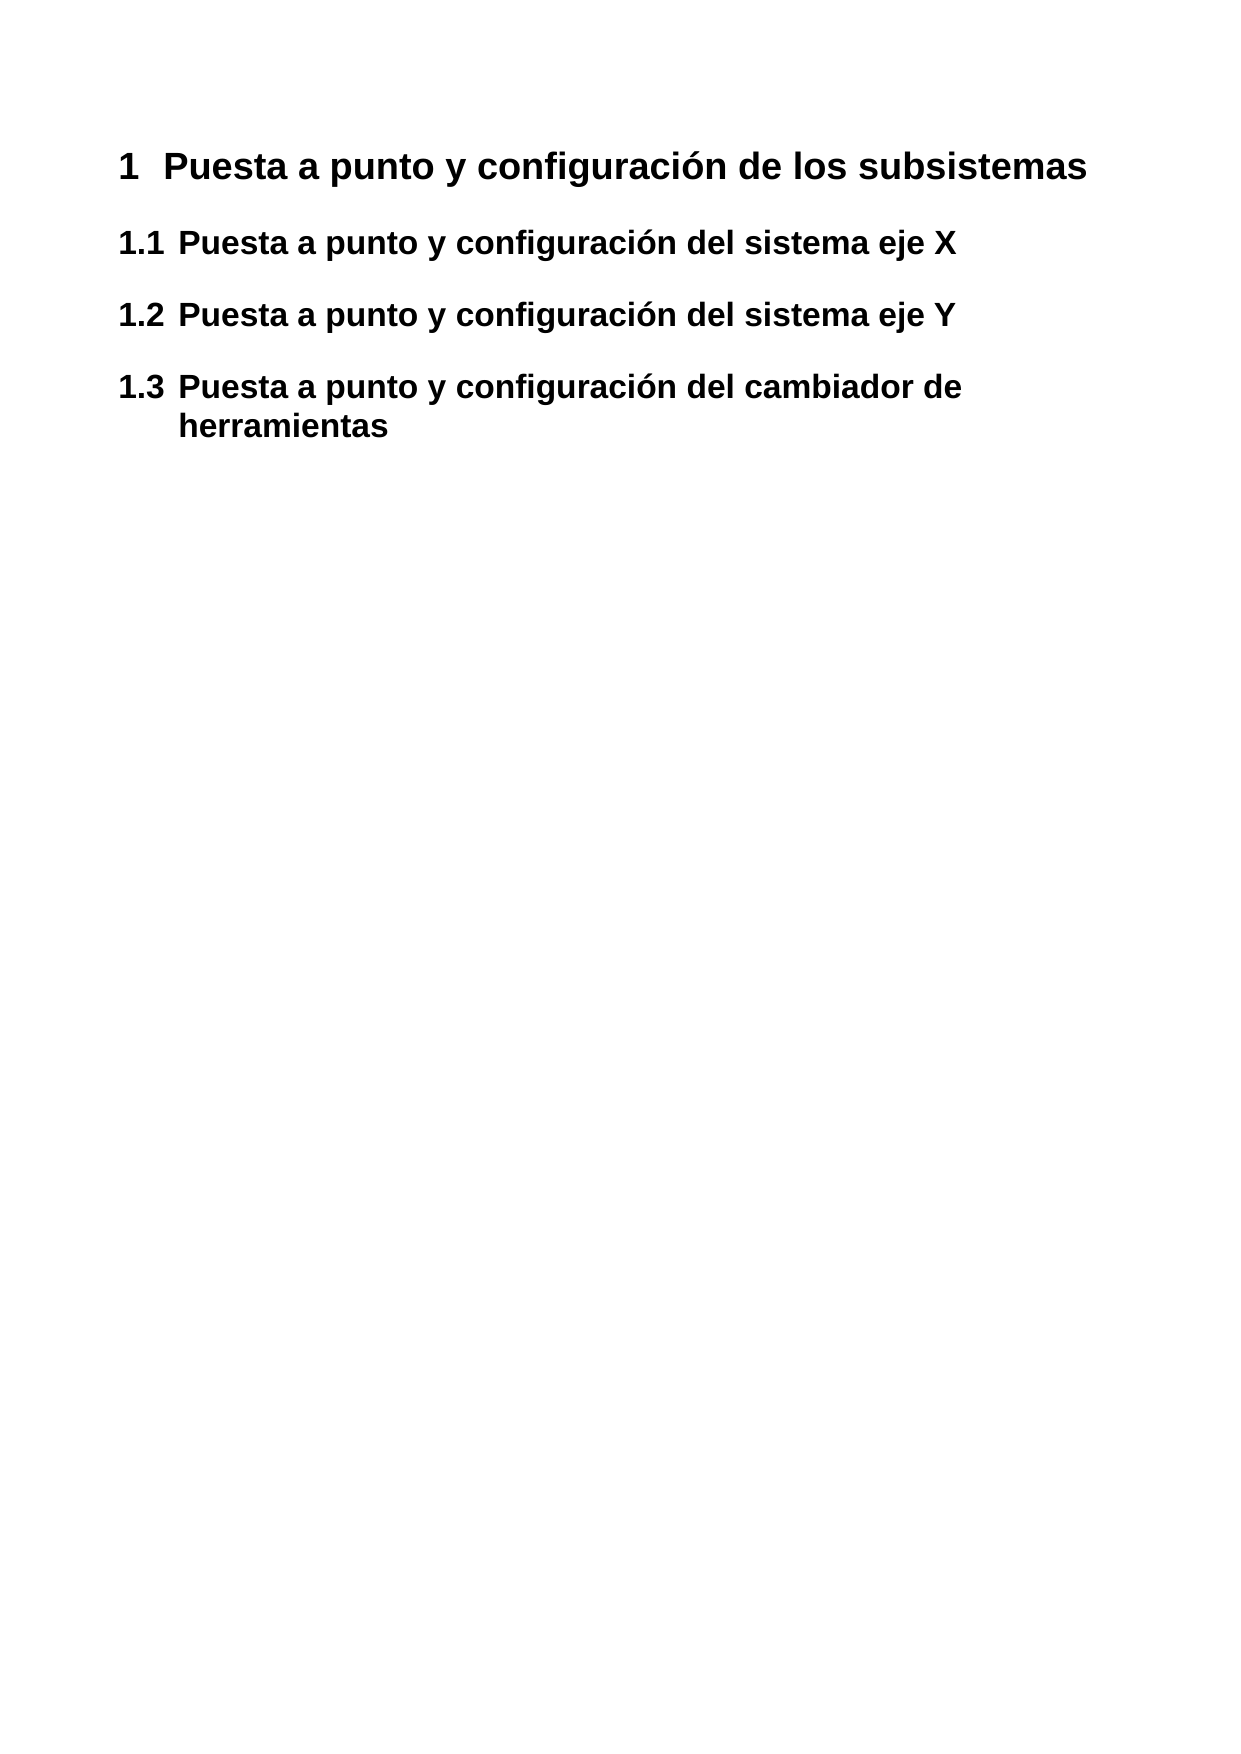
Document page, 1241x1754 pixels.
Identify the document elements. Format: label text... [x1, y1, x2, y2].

subtitle Puesta a punto y configuración de los subsistemas [118, 144, 1122, 187]
subtitle Puesta a punto y configuración del sistema eje X [118, 223, 1122, 262]
subtitle Puesta a punto y configuración del cambiador de herramientas [118, 367, 1122, 444]
subtitle Puesta a punto y configuración del sistema eje Y [118, 295, 1122, 334]
